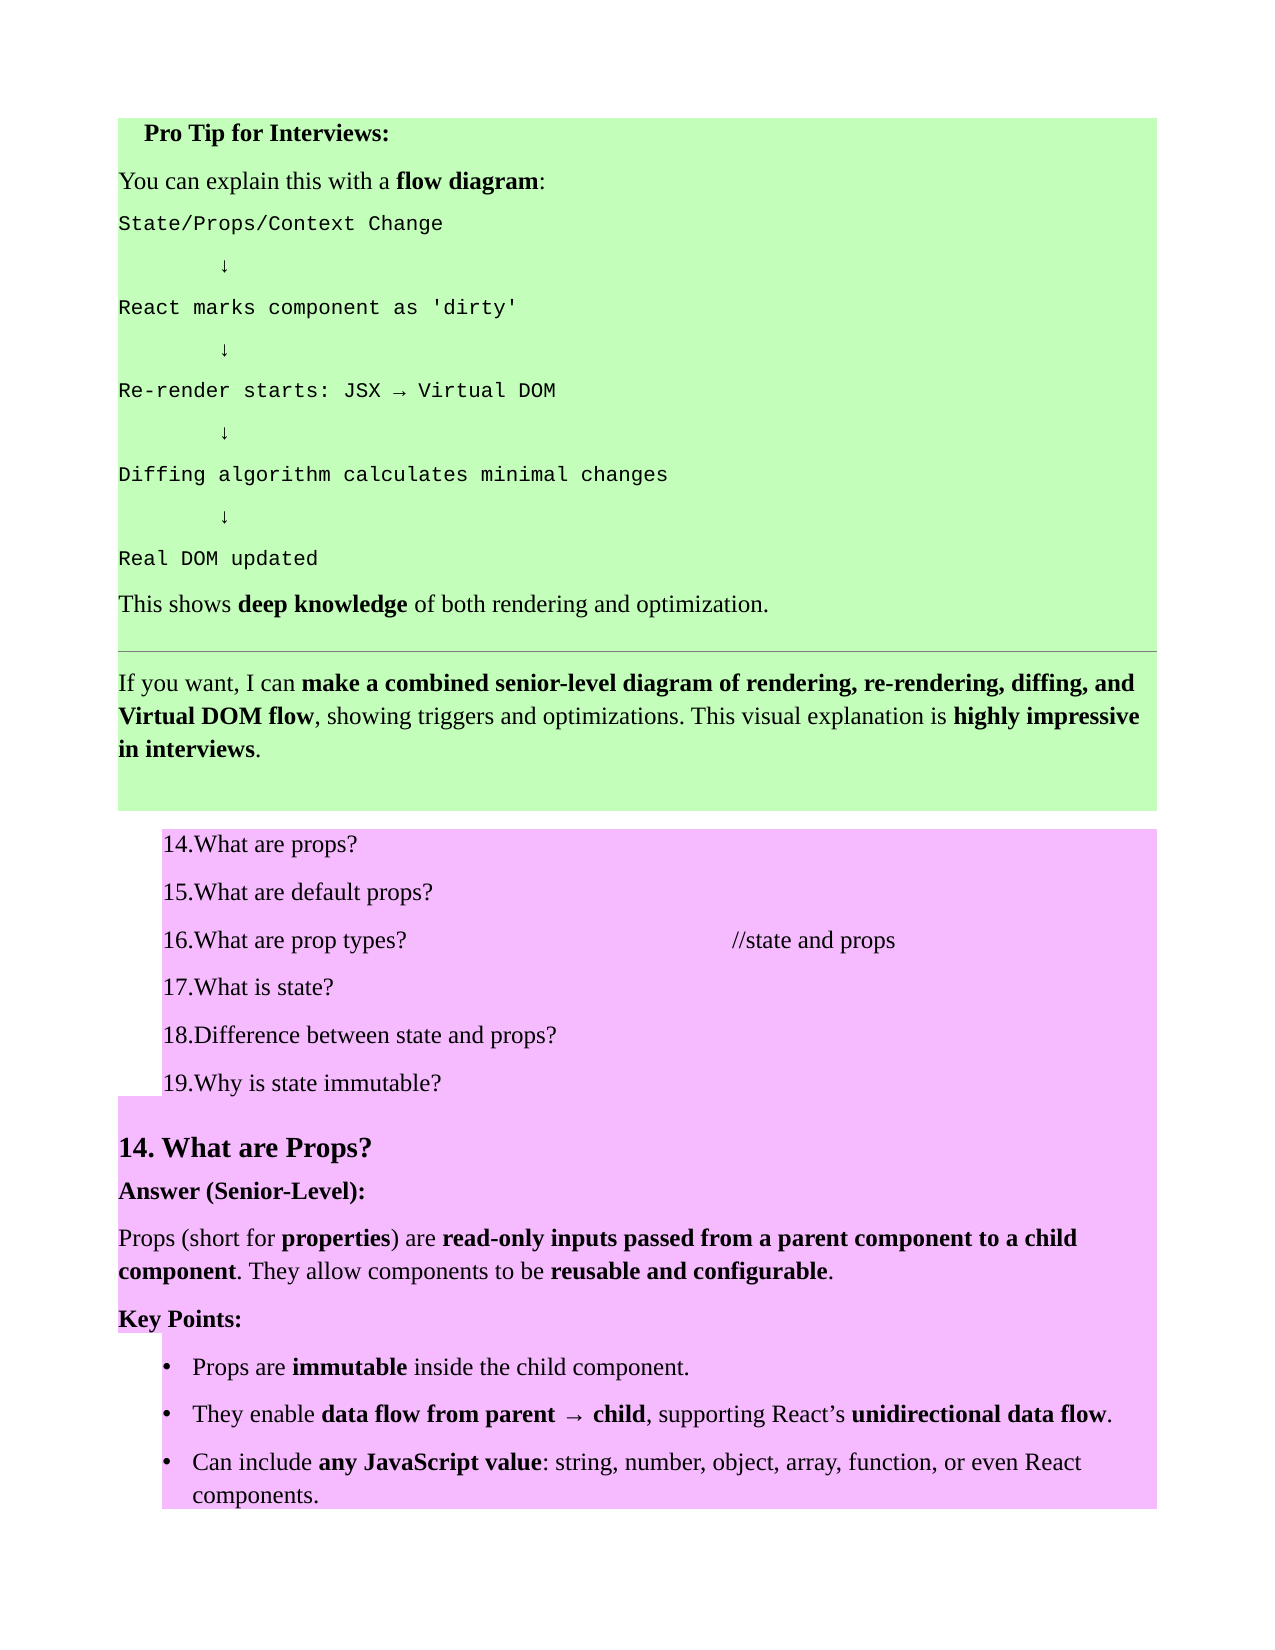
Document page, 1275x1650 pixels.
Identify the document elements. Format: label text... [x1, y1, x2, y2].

text Diffing algorithm calculates minimal changes [118, 464, 1157, 488]
text You can explain this with a flow diagram: [118, 166, 1157, 194]
list Props are immutable inside the child component. [162, 1352, 1157, 1380]
text This shows deep knowledge of both rendering and optimization. [118, 589, 1157, 618]
text Re-render starts: JSX → Virtual DOM [118, 380, 1157, 404]
list What are prop types? //state and props [162, 925, 1157, 953]
text Answer (Senior-Level): [118, 1176, 1157, 1204]
list Can include any JavaScript value: string, number, object, array, function, or even React components. [162, 1447, 1157, 1509]
text ↓ [118, 422, 1157, 446]
list They enable data flow from parent → child, supporting React’s unidirectional data flow. [162, 1399, 1157, 1428]
list Why is state immutable? [162, 1068, 1157, 1096]
text 💡 Pro Tip for Interviews: [118, 118, 1157, 147]
list What is state? [162, 972, 1157, 1001]
list What are props? [162, 829, 1157, 858]
text ↓ [118, 255, 1157, 279]
text If you want, I can make a combined senior-level diagram of rendering, re-rendering, diffing, and Virtual DOM flow, showing triggers and optimizations. This visual explanation is highly impressive in interviews. [118, 668, 1157, 763]
text Real DOM updated [118, 547, 1157, 571]
subtitle 14. What are Props? [118, 1130, 1157, 1163]
text Key Points: [118, 1304, 1157, 1333]
list Difference between state and props? [162, 1020, 1157, 1049]
text ↓ [118, 339, 1157, 362]
list What are default props? [162, 877, 1157, 906]
text React marks component as 'dirty' [118, 297, 1157, 321]
text State/Props/Context Change [118, 213, 1157, 237]
text Props (short for properties) are read-only inputs passed from a parent component to a child component. They allow components to be reusable and configurable. [118, 1223, 1157, 1285]
text ↓ [118, 506, 1157, 529]
